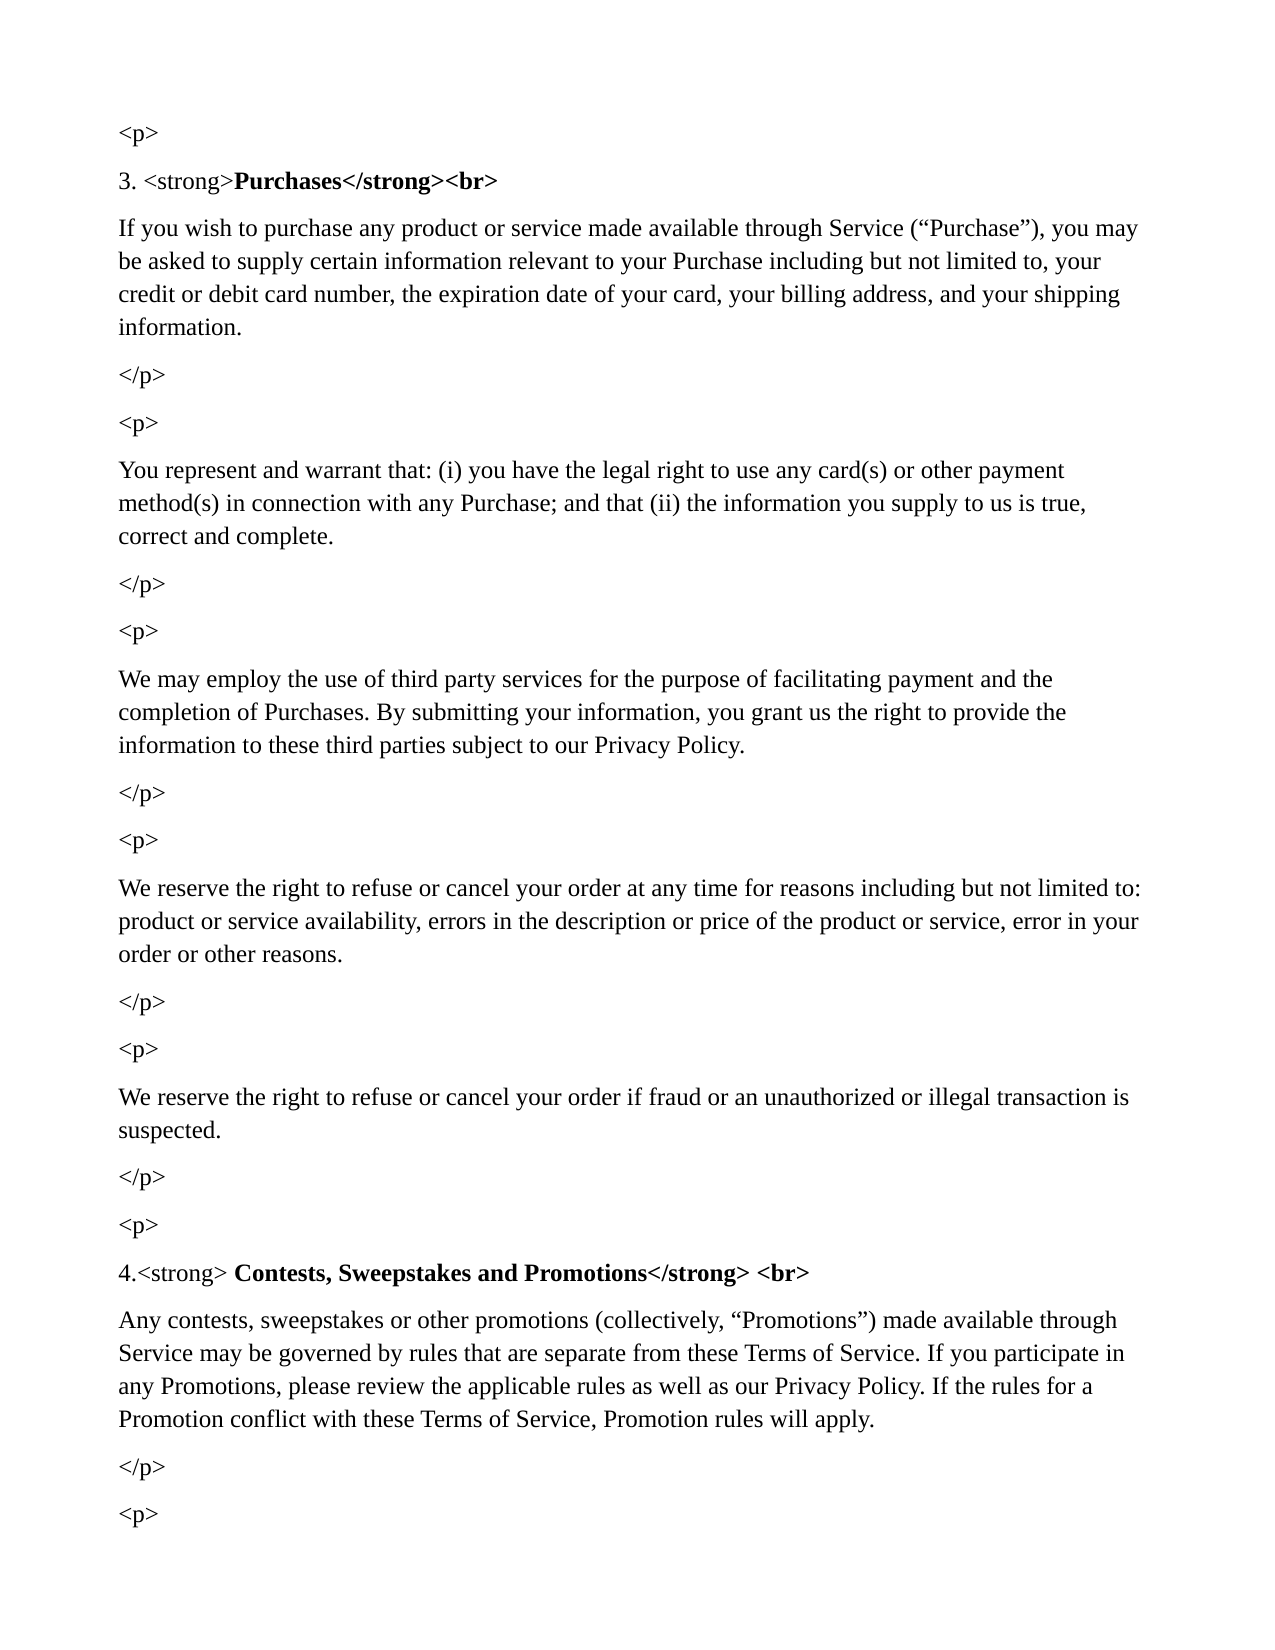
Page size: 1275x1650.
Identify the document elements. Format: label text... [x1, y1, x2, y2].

text If you wish to purchase any product or service made available through Service (“Purchase”), you may be asked to supply certain information relevant to your Purchase including but not limited to, your credit or debit card number, the expiration date of your card, your billing address, and your shipping information. [118, 213, 1157, 341]
text <p> [118, 118, 1157, 147]
text <p> [118, 1499, 1157, 1528]
text You represent and warrant that: (i) you have the legal right to use any card(s) or other payment method(s) in connection with any Purchase; and that (ii) the information you supply to us is true, correct and complete. [118, 455, 1157, 550]
text 4.<strong> Contests, Sweepstakes and Promotions</strong> <br> [118, 1258, 1157, 1286]
text </p> [118, 1162, 1157, 1191]
text 3. <strong>Purchases</strong><br> [118, 166, 1157, 194]
text <p> [118, 1210, 1157, 1239]
text Any contests, sweepstakes or other promotions (collectively, “Promotions”) made available through Service may be governed by rules that are separate from these Terms of Service. If you participate in any Promotions, please review the applicable rules as well as our Privacy Policy. If the rules for a Promotion conflict with these Terms of Service, Promotion rules will apply. [118, 1305, 1157, 1433]
text </p> [118, 778, 1157, 806]
text </p> [118, 360, 1157, 389]
text We reserve the right to refuse or cancel your order if fraud or an unauthorized or illegal transaction is suspected. [118, 1082, 1157, 1143]
text </p> [118, 987, 1157, 1015]
text </p> [118, 569, 1157, 598]
text <p> [118, 1034, 1157, 1063]
text <p> [118, 408, 1157, 436]
text We may employ the use of third party services for the purpose of facilitating payment and the completion of Purchases. By submitting your information, you grant us the right to provide the information to these third parties subject to our Privacy Policy. [118, 664, 1157, 759]
text We reserve the right to refuse or cancel your order at any time for reasons including but not limited to: product or service availability, errors in the description or price of the product or service, error in your order or other reasons. [118, 873, 1157, 968]
text <p> [118, 825, 1157, 854]
text <p> [118, 616, 1157, 645]
text </p> [118, 1452, 1157, 1481]
